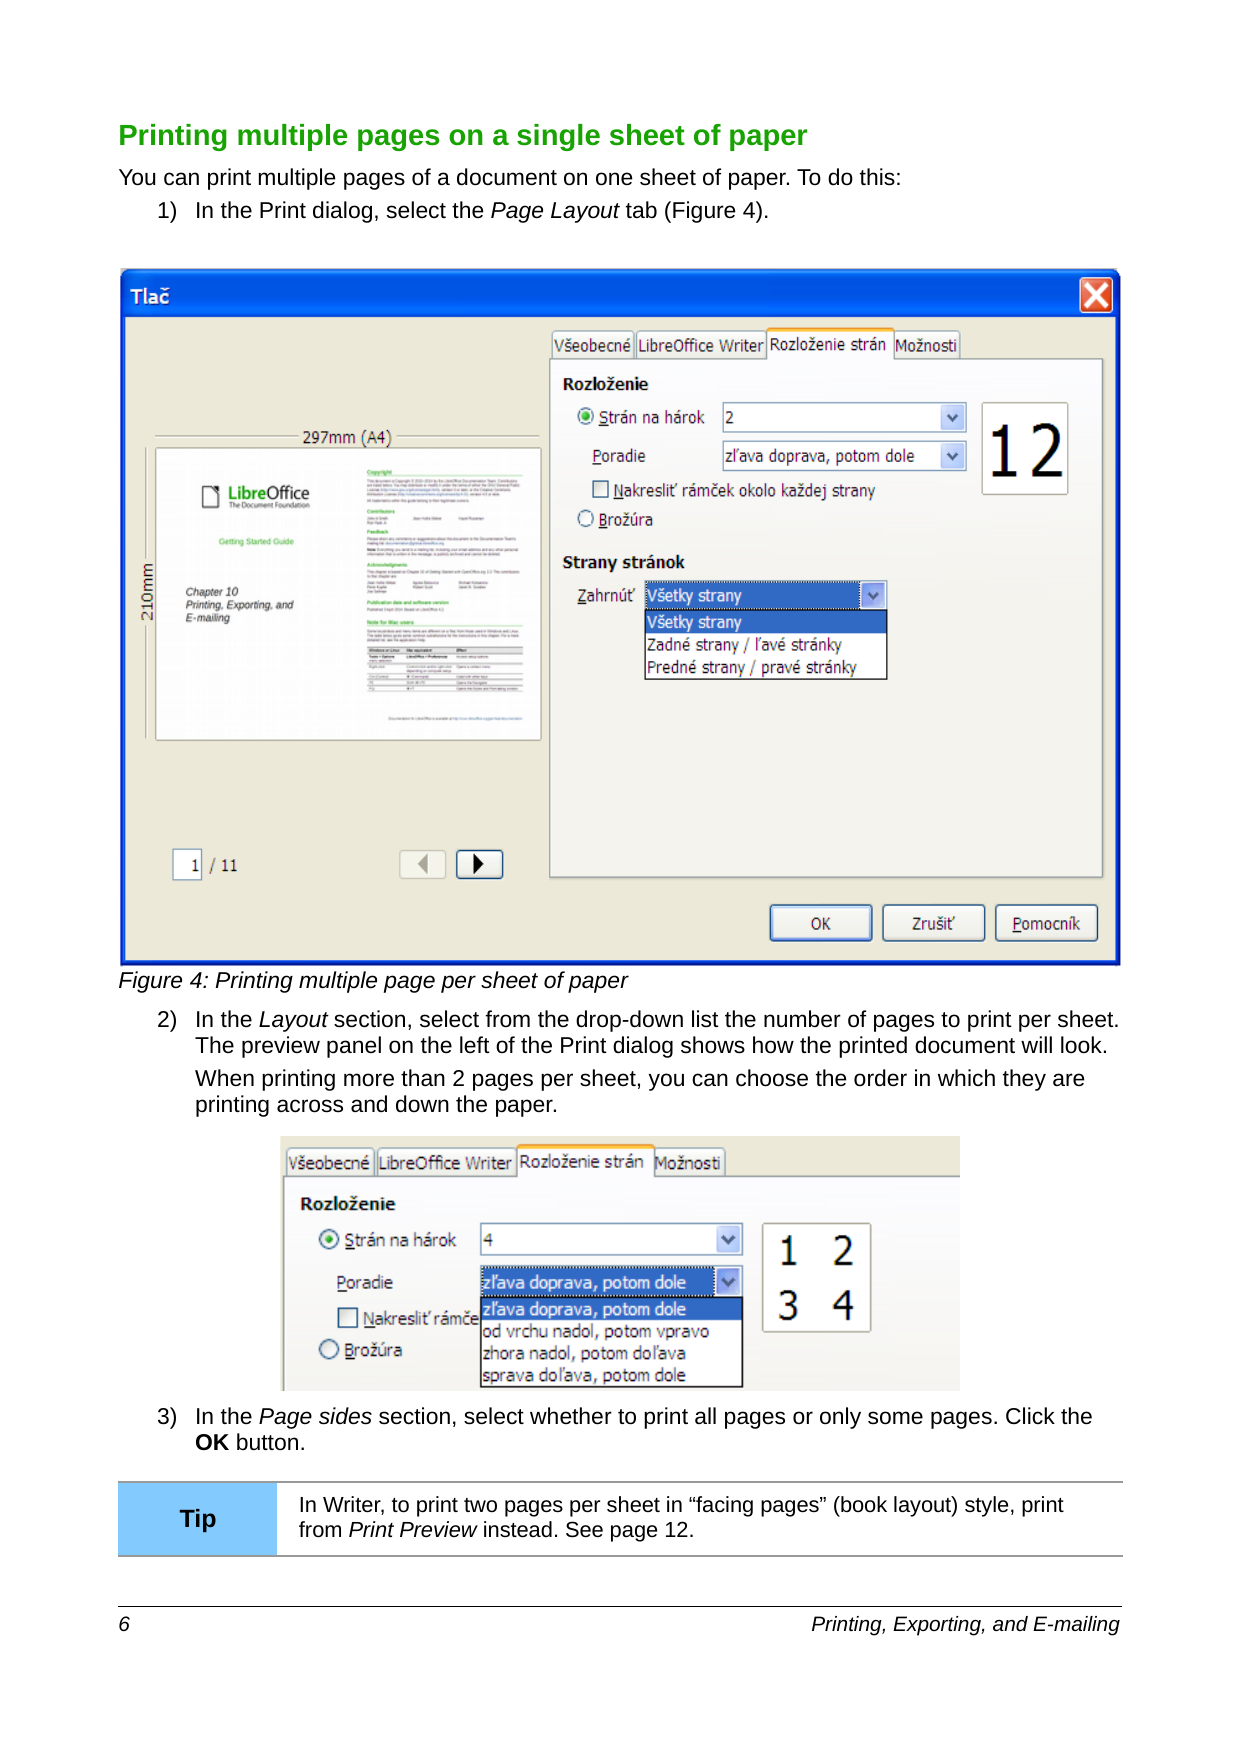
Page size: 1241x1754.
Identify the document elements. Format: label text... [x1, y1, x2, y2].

list In the Layout section, select from the drop-down list the number of pages to print per sheet. The preview panel on the left of the Print dialog shows how the printed document will look. [177, 1006, 1122, 1058]
text Figure 4: Printing multiple page per sheet of paper [118, 967, 1122, 993]
table_header In Writer, to print two pages per sheet in “facing pages” (book layout) style, print from Print Preview instead. See page 12. [278, 1483, 1123, 1555]
picture [118, 268, 1123, 967]
list In the Page sides section, select whether to print all pages or only some pages. Click the OK button. [177, 1403, 1122, 1456]
subtitle Printing multiple pages on a single sheet of paper [118, 118, 1122, 152]
list In the Print dialog, select the Page Layout tab (Figure 4). [177, 197, 1122, 223]
picture [280, 1136, 960, 1391]
list You can print multiple pages of a document on one sheet of paper. To do this: [118, 164, 1122, 190]
list When printing more than 2 pages per sheet, you can choose the order in which they are printing across and down the paper. [195, 1064, 1122, 1117]
